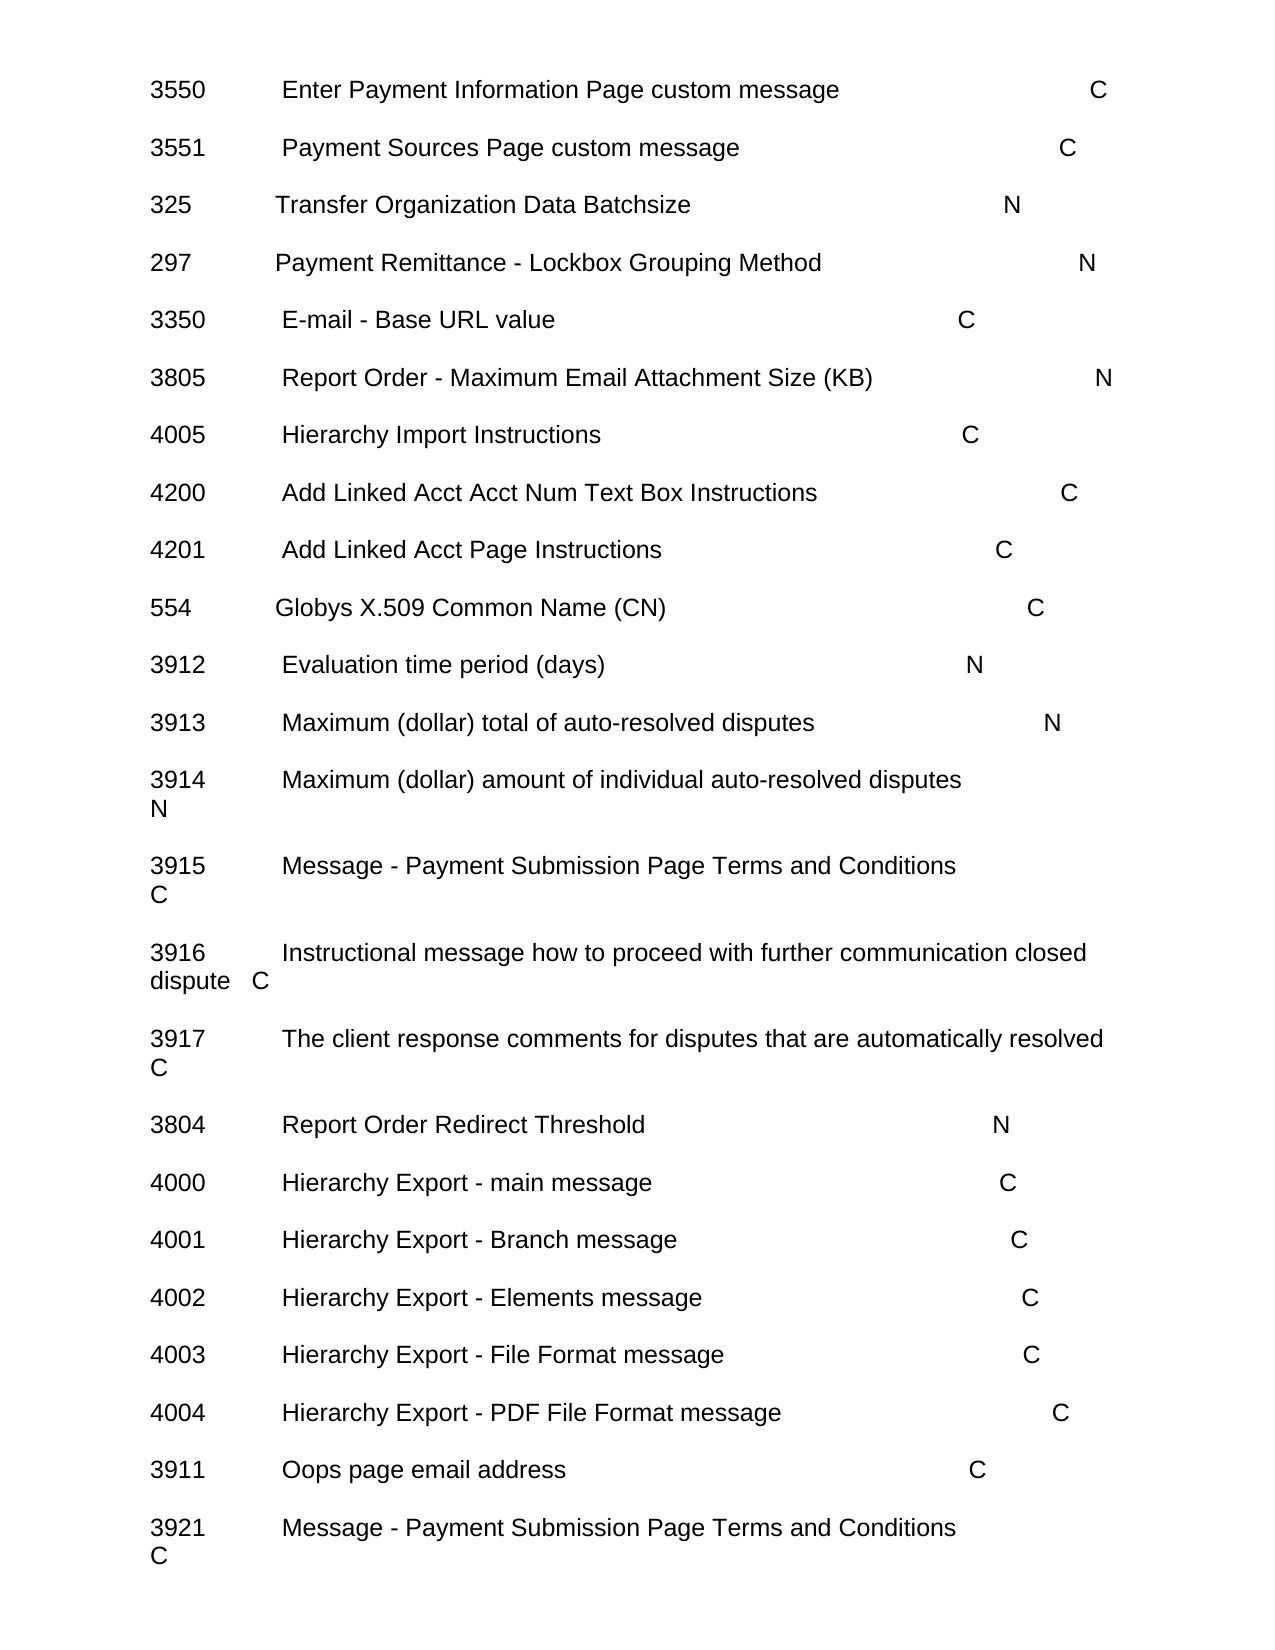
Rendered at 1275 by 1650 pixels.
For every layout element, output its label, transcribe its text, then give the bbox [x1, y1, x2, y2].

text 3917 The client response comments for disputes that are automatically resolved C [150, 1024, 1125, 1081]
text 3915 Message - Payment Submission Page Terms and Conditions C [150, 851, 1125, 909]
text 3912 Evaluation time period (days) N [150, 650, 1125, 679]
text 4001 Hierarchy Export - Branch message C [150, 1225, 1125, 1254]
text 4200 Add Linked Acct Acct Num Text Box Instructions C [150, 477, 1125, 506]
text 4201 Add Linked Acct Page Instructions C [150, 535, 1125, 564]
text 4000 Hierarchy Export - main message C [150, 1167, 1125, 1196]
text 3805 Report Order - Maximum Email Attachment Size (KB) N [150, 362, 1125, 391]
text 4003 Hierarchy Export - File Format message C [150, 1340, 1125, 1369]
text 3911 Oops page email address C [150, 1455, 1125, 1484]
text 3914 Maximum (dollar) amount of individual auto-resolved disputes N [150, 765, 1125, 822]
text 4005 Hierarchy Import Instructions C [150, 420, 1125, 449]
text 3913 Maximum (dollar) total of auto-resolved disputes N [150, 707, 1125, 736]
text 3804 Report Order Redirect Threshold N [150, 1110, 1125, 1139]
text 4004 Hierarchy Export - PDF File Format message C [150, 1397, 1125, 1426]
text 297 Payment Remittance - Lockbox Grouping Method N [150, 247, 1125, 276]
text 3916 Instructional message how to proceed with further communication closed dispute C [150, 937, 1125, 995]
text 554 Globys X.509 Common Name (CN) C [150, 592, 1125, 621]
text 3921 Message - Payment Submission Page Terms and Conditions C [150, 1512, 1125, 1570]
text 3551 Payment Sources Page custom message C [150, 132, 1125, 161]
text 4002 Hierarchy Export - Elements message C [150, 1282, 1125, 1311]
text 325 Transfer Organization Data Batchsize N [150, 190, 1125, 219]
text 3550 Enter Payment Information Page custom message C [150, 75, 1125, 104]
text 3350 E-mail - Base URL value C [150, 305, 1125, 334]
